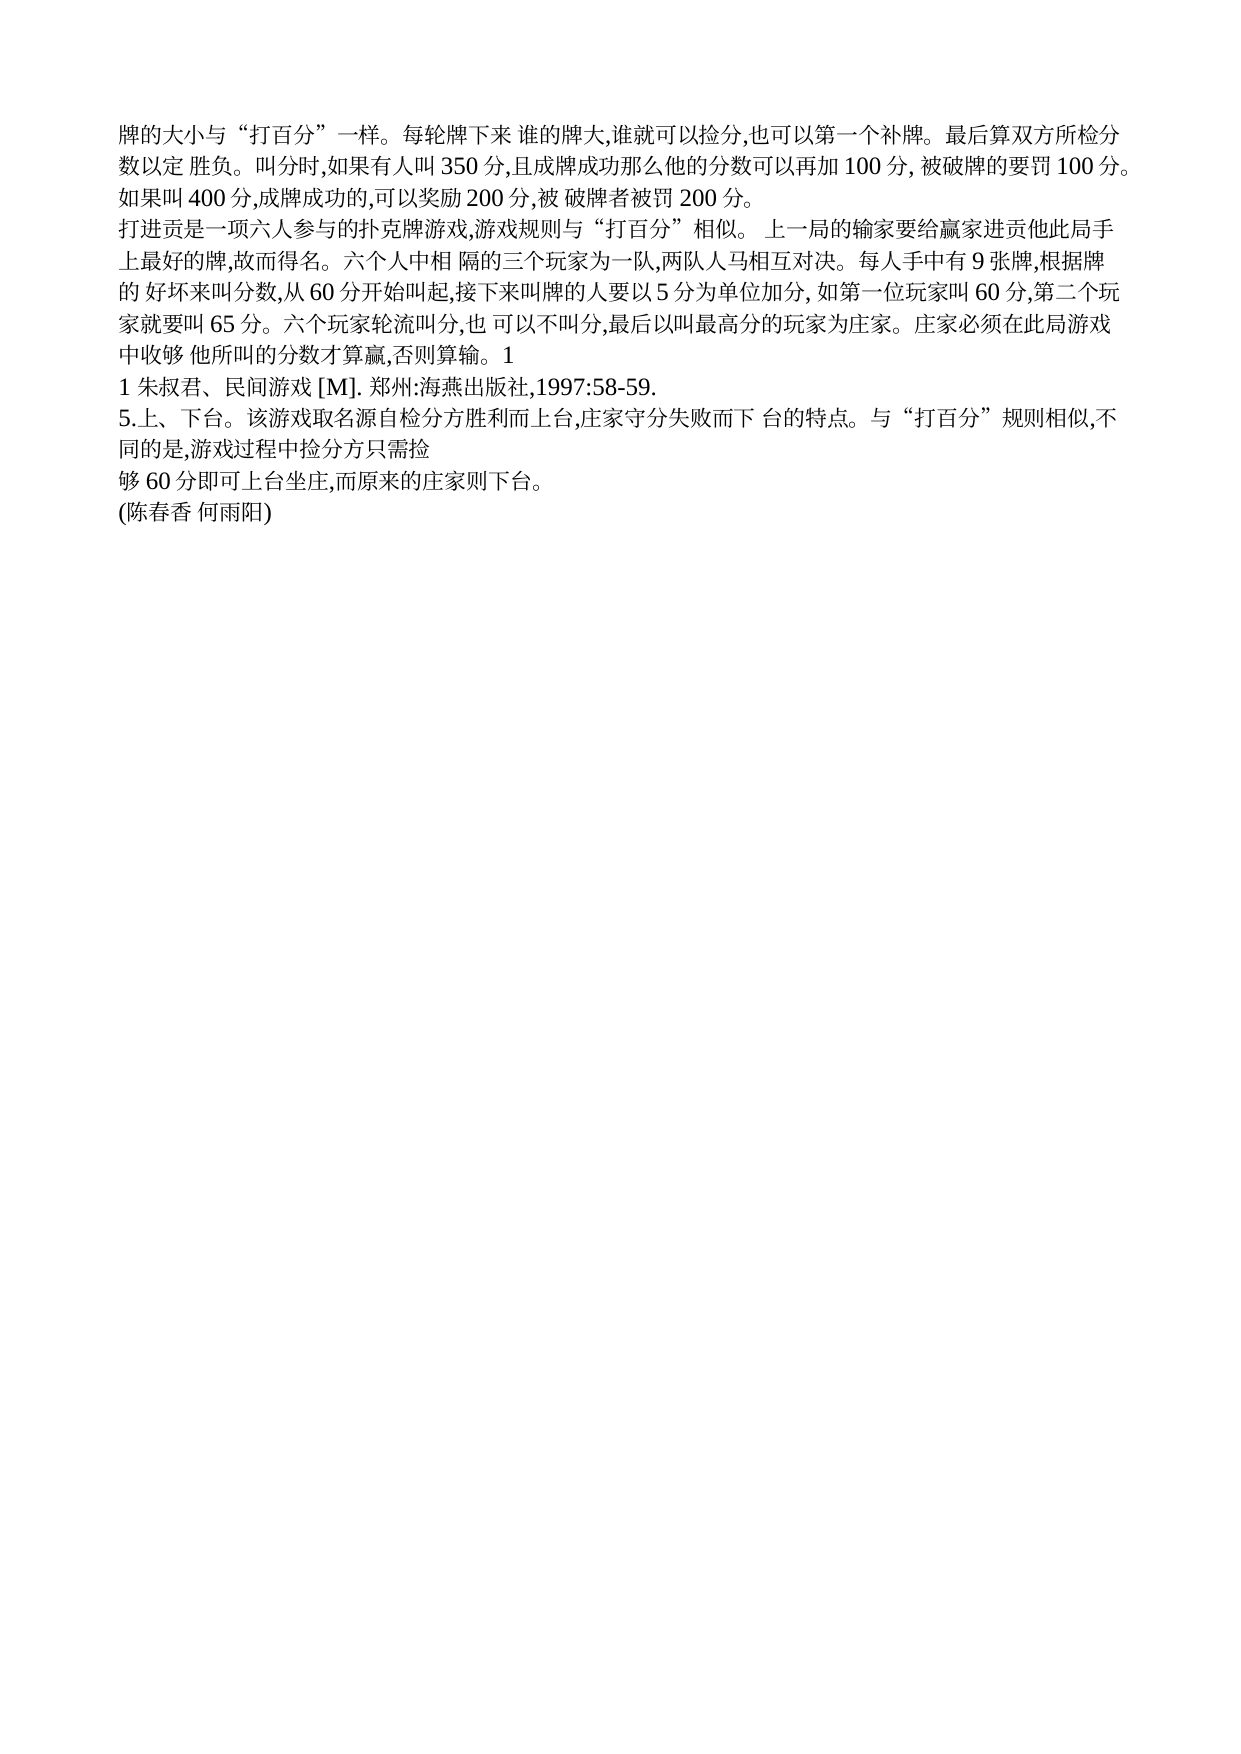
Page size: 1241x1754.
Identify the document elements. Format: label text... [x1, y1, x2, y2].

text 5.上、下台。该游戏取名源自检分方胜利而上台,庄家守分失败而下 台的特点。与“打百分”规则相似,不同的是,游戏过程中捡分方只需捡 [118, 401, 1122, 464]
text 够 60分即可上台坐庄,而原来的庄家则下台。 [118, 464, 1122, 496]
text 1 朱叔君、民间游戏 [M]. 郑州:海燕出版社,1997:58-59. [118, 370, 1122, 401]
text (陈春香 何雨阳) [118, 496, 1122, 527]
text 打进贡是一项六人参与的扑克牌游戏,游戏规则与“打百分”相似。 上一局的输家要给赢家进贡他此局手上最好的牌,故而得名。六个人中相 隔的三个玩家为一队,两队人马相互对决。每人手中有9张牌,根据牌的 好坏来叫分数,从60分开始叫起,接下来叫牌的人要以5分为单位加分, 如第一位玩家叫60分,第二个玩家就要叫65分。六个玩家轮流叫分,也 可以不叫分,最后以叫最高分的玩家为庄家。庄家必须在此局游戏中收够 他所叫的分数才算赢,否则算输。1 [118, 212, 1122, 370]
text 叫分时,从庄家开始叫,基数分为260分,接下来每次叫分都必须以 10分为单位加上去。谁叫的最高并且没人再叫时,就以此分数为此局游戏 的最低成牌分数。叫分最高的人为此局游戏的主打者,由他先出手上任意 花色的牌,与该牌同花色的牌为此局游戏的主牌。出主牌时,这个人要喊“调 主”。每人每次只能出一张牌,牌的大小与“打百分”一样。每轮牌下来 谁的牌大,谁就可以捡分,也可以第一个补牌。最后算双方所检分数以定 胜负。叫分时,如果有人叫350分,且成牌成功那么他的分数可以再加100分, 被破牌的要罚100分。如果叫400分,成牌成功的,可以奖励200分,被 破牌者被罚 200分。 [118, 118, 1122, 212]
